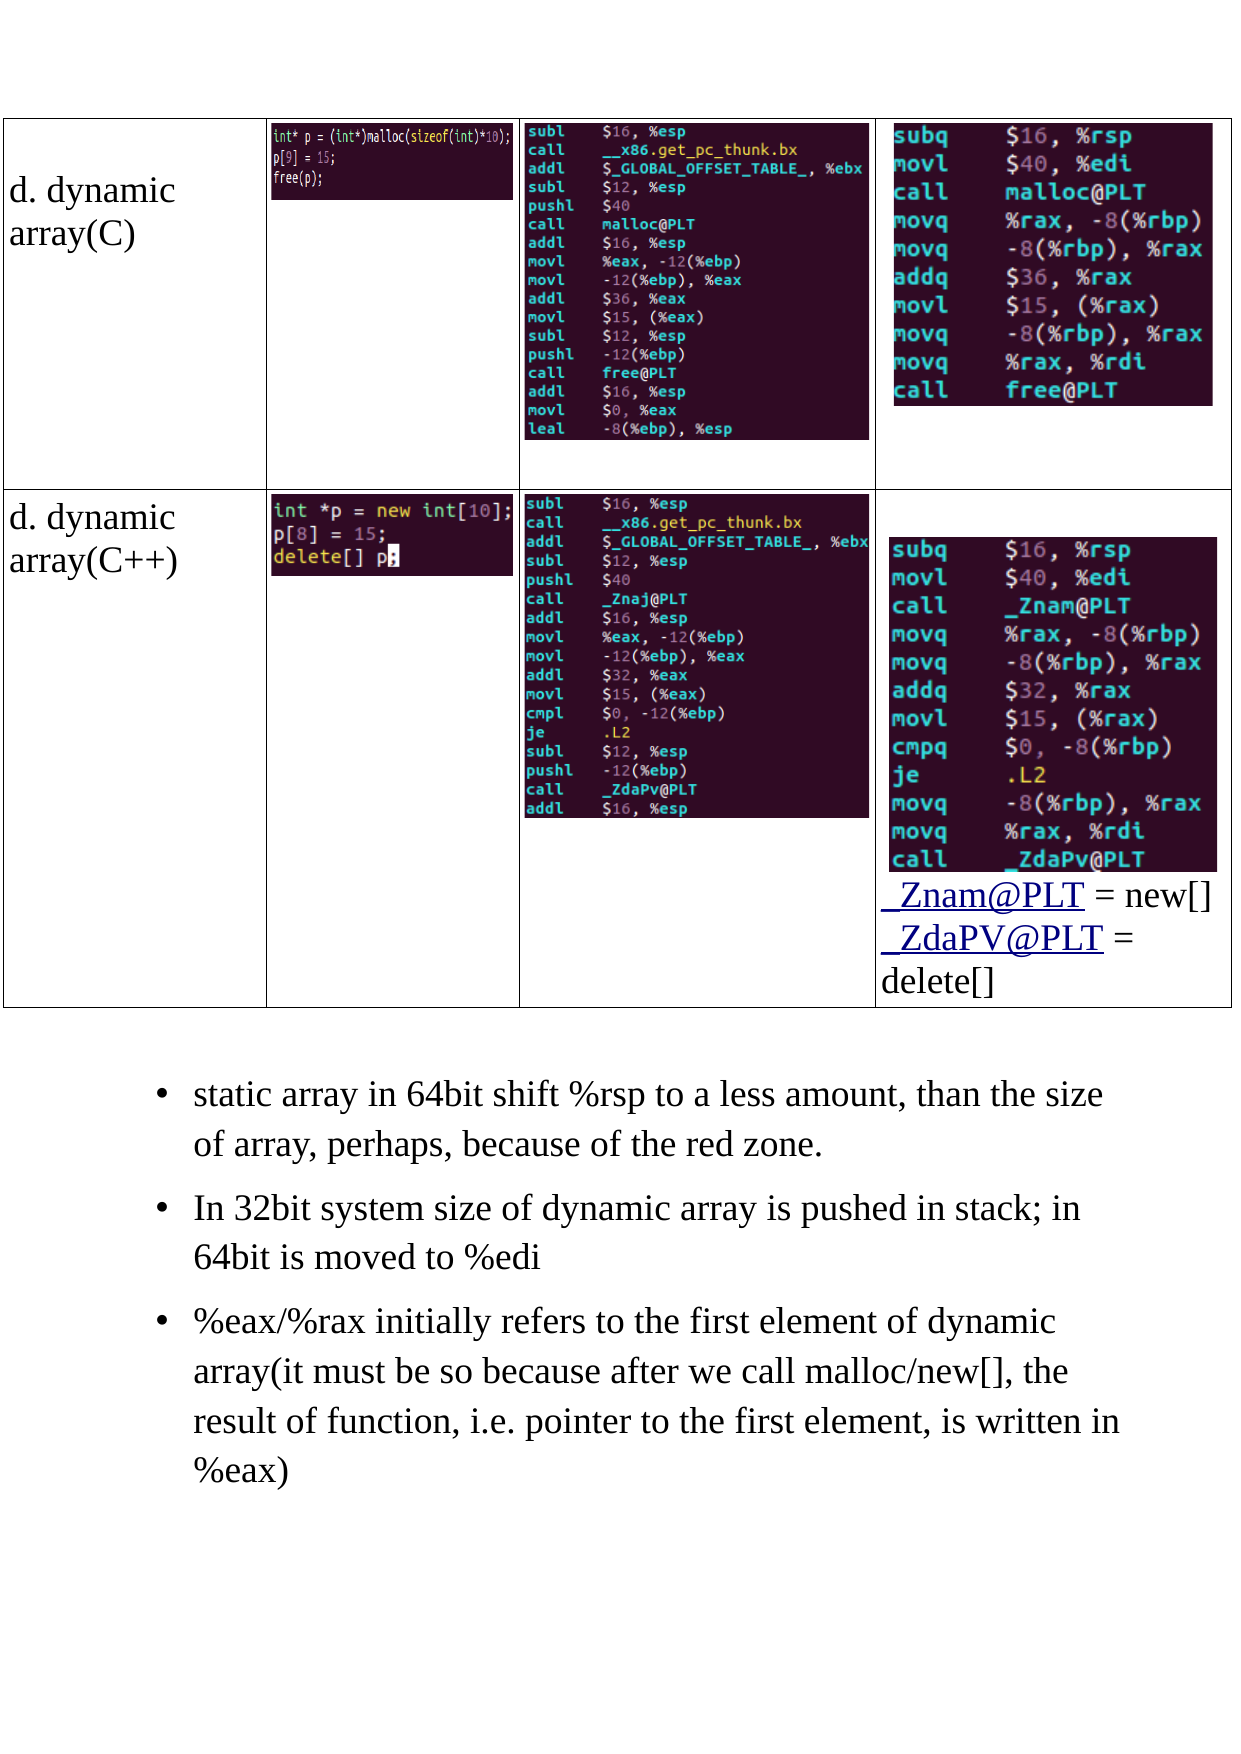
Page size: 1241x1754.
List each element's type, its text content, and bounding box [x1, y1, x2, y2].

picture [893, 123, 1213, 406]
picture [271, 123, 513, 200]
list %eax/%rax initially refers to the first element of dynamic array(it must be so because after we call malloc/new[], the result of function, i.e. pointer to the first element, is written in %eax) [156, 1299, 1122, 1491]
table_cell [267, 490, 519, 1007]
table_cell _Znam@PLT = new[] _ZdaPV@PLT = delete[] [876, 490, 1231, 1007]
picture [524, 494, 870, 818]
picture [271, 494, 513, 576]
list In 32bit system size of dynamic array is pushed in stack; in 64bit is moved to %edi [156, 1185, 1122, 1278]
list static array in 64bit shift %rsp to a less amount, than the size of array, perhaps, because of the red zone. [156, 1071, 1122, 1164]
table_cell [520, 119, 875, 489]
table_cell [520, 490, 875, 1007]
table_cell [267, 119, 519, 489]
picture [889, 537, 1218, 872]
table_cell d. dynamic array(C++) [4, 490, 266, 1007]
table_cell [876, 119, 1231, 489]
picture [524, 123, 870, 440]
table_cell d. dynamic array(C) [4, 119, 266, 489]
